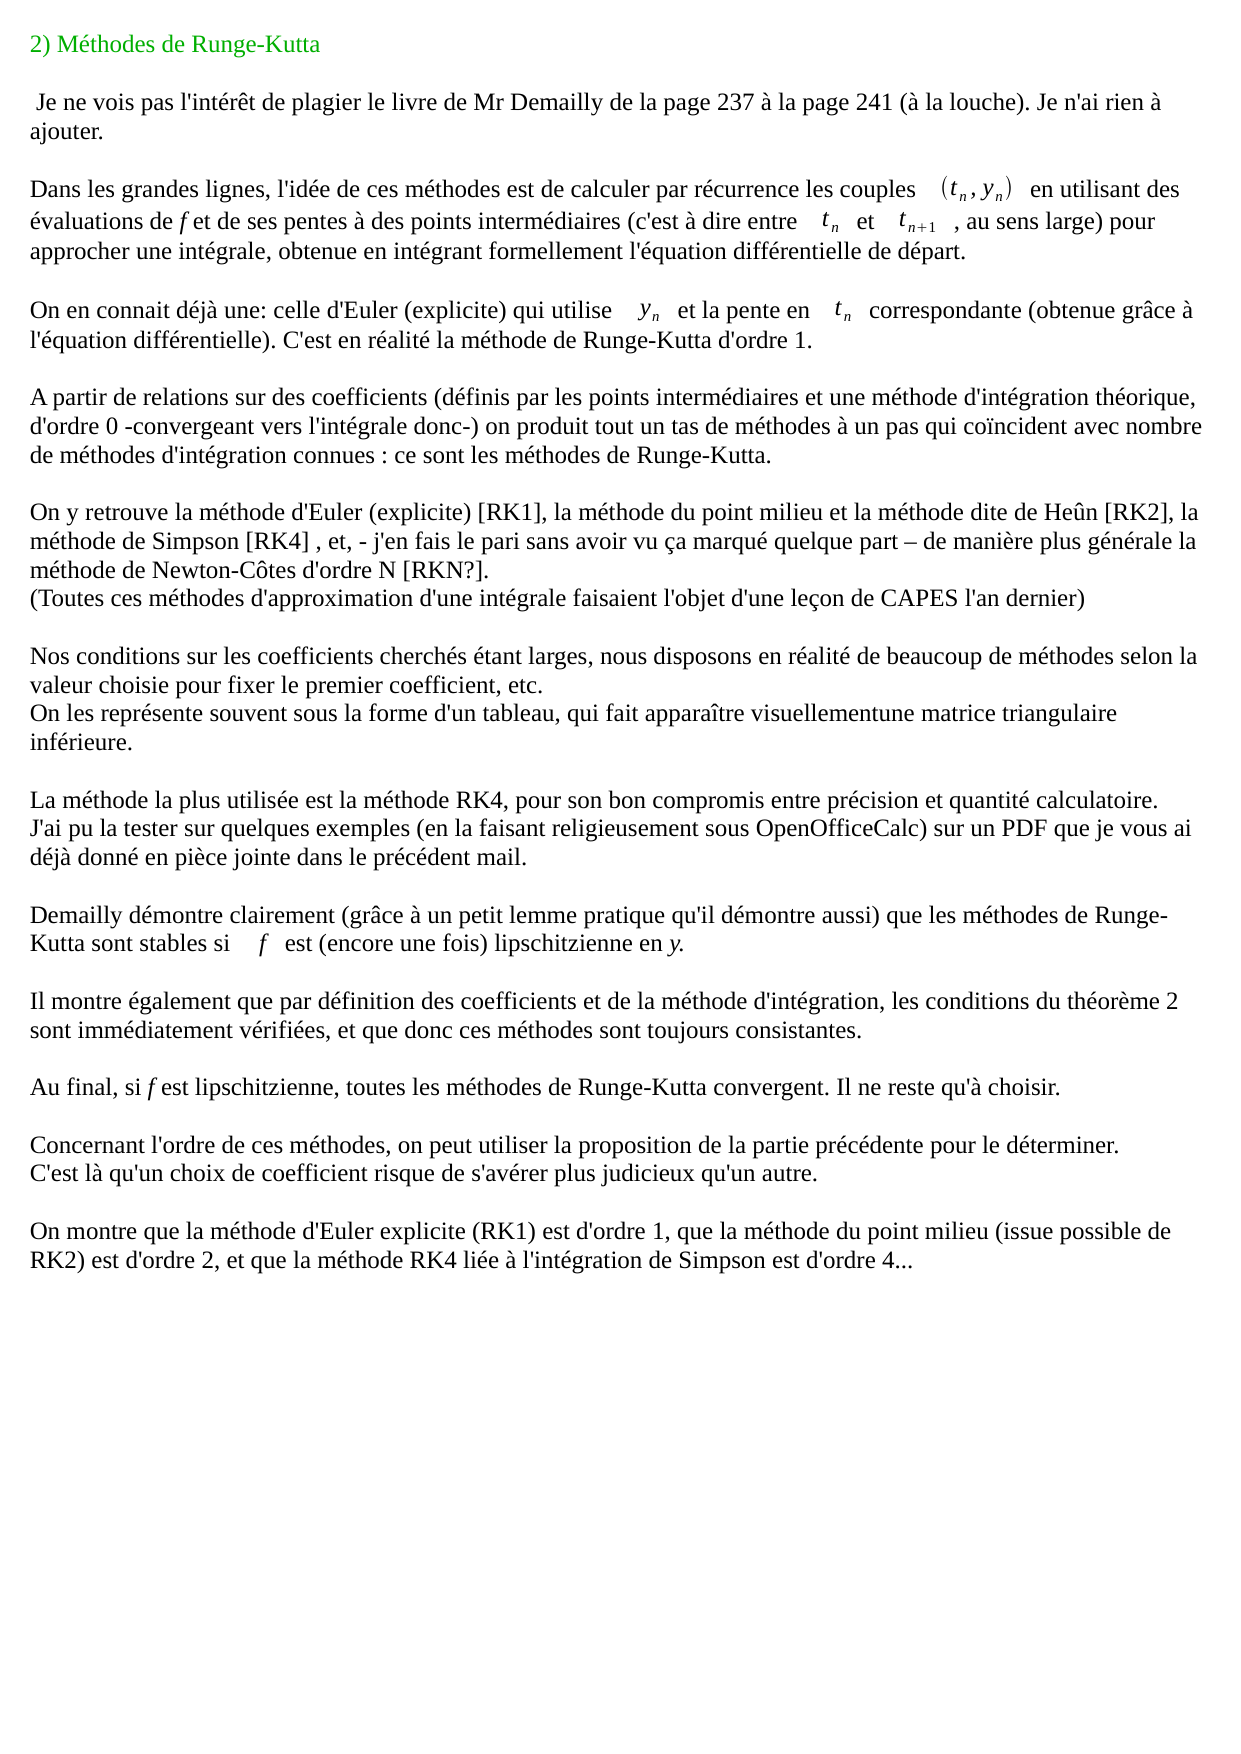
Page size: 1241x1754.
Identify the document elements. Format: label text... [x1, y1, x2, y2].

text J'ai pu la tester sur quelques exemples (en la faisant religieusement sous OpenOfficeCalc) sur un PDF que je vous ai déjà donné en pièce jointe dans le précédent mail. Demailly démontre clairement (grâce à un petit lemme pratique qu'il démontre aussi) que les méthodes de Runge-Kutta sont stables si est (encore une fois) lipschitzienne en y. Il montre également que par définition des coefficients et de la méthode d'intégration, les conditions du théorème 2 sont immédiatement vérifiées, et que donc ces méthodes sont toujours consistantes. [29, 813, 1211, 1072]
text 3) Méthode d'Euler implicite Nous avons démontré que la méthode d'Euler (dite explicite), définissant la suite des par convergeait sous condition (par exemple celle vérifiée par le théorème 3). Cette méthode, comme les autres que nous avons proposées jusqu'à maintenant, s'avère réellement efficace lorsque les pas de la subdivision sont très petits (donnant lieu du coup à un plus grand nombre d'étapes). On en voit notamment les limites lorsque, pour on essaie de l'appliquer pour approcher (au travers d'un problème de Cauchy, comme montré au début de ce document): si on fait l'essai, on voit que si h n'est « pas assez petit » alors la suite engendrée ne coïncide même pas avec le comportement monotone de l'exponentielle. On voit donc un aperçu des limites de la modélisation qu'on peut avoir avec certaines méthodes, qui nécessitent un pas « suffisamment petit » pour bien faire le boulot. Cette fois-ci, considérons notre problème initial, avec y à valeurs dans . Nos méthodes construisent donc une suite de vecteurs de approchant la solution exacte théorique du problème en une subdivision de Il est très fréquent, dans le domaine des réactions chimiques, de faire face à des équations différentielles du type où A est une matrice carrée de taille n constante, et f une fonction de dans. Le cours de licence assure qu'une solution exacte de ce problème s'écrit sous la forme (k allant de 1 à n) où lessont les valeurs propres de A et les vecteurs propres associés. Les sont quand à eux des constantes à déterminer grâce à la condition initiale, et une solution particulière ( qu'on arrive bien sûr pas à trouver de manière générale). L'exponentielle a une croissance plutôt radicale. Selon les valeurs propres , certaines coordonnées des vecteurs formant risquent de converger à des vitesses très différentes, notamment si on voit arriver des valeurs propres très éloignées, ou encore des valeurs propres négatives (le comportement de l'exponentielle change alors totalement). On a vu par l'exemple introductif de cette partie que le choix de h doit être « suffisamment petit » pour qu'on puisse être satisfait du résultat. Mais les coordonnées de notre suite vectorielle convergeant à des vitesses très différentes, si on prend h « suffisamment » petit, on risque de mettre très longtemps pour voir converger les fameuses coordonnées « lentes » : le nombre d'étapes risque d'être extrêmement élevé, et les erreurs d'arrondi vont s'accumuler. On est face à ce qu'on appelle un problème raide. Pour faire face à ce genre de problèmes, on fait généralement appel à ce qu'on nomme les méthodes implicites. Une méthode implicite à un pas est une méthode qui va construire elle aussi une suite , mais cette fois-ci ne sera pas simplement obtenu grâce à une évaluation de f en un point donnée et de : va être être défini en fonction de , f, et.... lui-même ! C'est à dire que pour obtenir on doit résoudre une équation : est dit défini de manière implicite. Prenons l'exemple de la méthode d'Euler dite « implicite » (ou encore « rétrograde » dans certaines ouvrages). Pour établir la méthode d'Euler explicite, on se base sur le bien fondé de la définition de la dérivée: Dans cette définition, et jouent des rôles symétriques : on pourrait tout aussi bien poser et on défini ainsi le schéma à un pas suivant: La première question qui doit venir à l'esprit concerne certainement la bonne définition de cette suite, et ensuite celle des propriétés de la méthode. Michèle Schatzman, dans «Analyse numérique, une approche matéhmatique » démontre que, d'une part, le schéma d'Euler implicite peut s'écrire sous la forme (ce qui montre la bonne définition de la suite ) mais elle montre aussi au passage le fait que la méthode d'Euler implicite est consistante, et dite « inconditionnellement stable ». Donc, elle converge. A un moment donné, elle déclare que puisque f vérifie les conditions de Cauchy-Lipschitz (qu'est-ce que ça veut dire? Que f est Lipschitzienne en y ? ) et s'en sert pour toute la suite de sa preuve, ce que je ne saisis pas. Elle établit à un moment une fonction G(s,u,h) et montre que celle-ci est Lipschitzienne en u. A partir de cette fonction, elle construit une fonction F qui va permettre d'exprimer notre suite de la manière « classique » comme celle donnée dans la définition d'une méthode à un pas. Elle montre facilement que F(t,u,0) = f(t,u), ce qui nous donne la consistance de la méthode. Elle montre enfin, que, d'autre part, F est lipschitzienne en u, ce qui nous donne la stabilité, et donc la convergence. La méthode est d'ordre 1. Néanmoins, j'avoue ne pas comprendre quelles hypothèses nous avons ici sur f et en quoi on a une « stabilité inconditionnelle » : si f est lipschitizienne, j'ai du mal à voir ce qu'on gagne sur Euler explicite... Est-ce qu'on entend par là que l'algorithme reste stable avec des valeurs de h plus grandes? Par rapport aux méthodes explicites, les méthodes implicites souffrent du désavantage qu'est la résolution (exacte ou approchée!) de l'équation permettant d'obtenir en fonction de (qui lui est connu). L'équation peut être non linéaire, et donc pourrait ne pas permettre une résolution exacte : on pourrait donc se retrouver à devoir utiliser -par exemple- le théorème du point fixe pour avoir , à chaque étape... Si en plus on travaille dans , on a possiblement une matrice à inverser, ce qui est très coûteux. En revanche il semblerait que ces méthodes soient bien adaptées pour observer l'évolution d'événements « lents », et c'est pour cela qu'on fait généralement appel à elles pour les problèmes raides. [29, 1331, 1211, 1705]
text (J'avoue ne pas comprendre cette décision, et je suppose que cette majoration a été l'objet d'une étude plus fine, qui a permis de déterminer une constante optimale) Remarque: Dans le cas de la méthode d'Euler, puisque, on s'aperçoit que si f est Lipschitz en y alors l'est aussi. Comme la méthode d'Euler explicite est consistante, on vient donc de montrer une condition suffisante de convergence pour celle-ci : il suffit que f soit Lipschitzienne en y. On rappelle que pour le peu que f soit dérivable une fois sur l'intervalle qui nous intéresse, cette condition est immédiatement démontrée par l'utilisation du théorème des accroissements finis. II Méthodes de Taylor et de Runge-Kutta Définition 6 (méthode d'ordre p) On dit qu'une méthode est consistante d'ordre s'il existe une constante C positive telle que la majoration suivante soit vérifiée: , , . Remarque: Bien entendu, si une méthode est consistante d'ordre p, elle est consistante (puisque lestendent vers 0, la série de terme général va converger normalement, car va converger). 1) Méthode de Taylor d'ordre p Au début de ce document, je disais que nous connaissions déjà un schéma à un pas, qui était celui de la méthode d'Euler, qui reposait sur la définition de la dérivée...il ne s'agit là en fait que d'un point de départ à un ensemble plus vaste de méthodes. En effet, si tant est que la fonction f soit de classe , la solution exacte z est de classe et l'on peut effectuer un développement de Taylor à l'ordre p. Il vient , la somme étant sur k allant de 1 à p. On crée donc une suite qui définie la méthode de Taylor d'ordre p, et on identifie . On peut vérifier que l'erreur de consistance est de l'ordre de : ces méthodes sont donc consistantes d'ordre p. Comme f est de classe , le TAF permet d'appliquer le théorème 3 : ces méthodes sont donc convergentes. Remarque : L'expression des dérivées k-ièmes de en fonction de f s'avère rapidement douloureuse, bien que possible. Il suffit d'effectuer des différenciations successives de f en fonction de t. Pour avoir essayé, on a vraiment pas envie d'aller voir que loin que la dérivée troisième, on imagine bien que les calculs machines vont rapidement devenir complexes, sans parler d'éventuels problèmes concernant l'évaluation de ces dérivées au point donné... De plus, l'application correcte de cette méthode nécessite tout de même que f soit de classe , ce qui n'est pas gagné. Pour conclure, une remarque intéressante pour la suite: si la fonction f est de classe alors on peut montrer avec un développement de Taylor à l'ordre p+1 sur que l'erreur de consistance vérifie pour l allant de 0 à n bien sûr. On en déduit donc le résultat suivant, découlant de la définition de l'ordre d'une méthode donnée plus haut : Proposition: Si f est de classe , la méthode à un pas associée est d'ordre p (au moins) si et seulement si est telle que pour . ( ce qui laisse bien ) 2) Méthodes de Runge-Kutta Je ne vois pas l'intérêt de plagier le livre de Mr Demailly de la page 237 à la page 241 (à la louche). Je n'ai rien à ajouter. Dans les grandes lignes, l'idée de ces méthodes est de calculer par récurrence les couples en utilisant des évaluations de f et de ses pentes à des points intermédiaires (c'est à dire entre et , au sens large) pour approcher une intégrale, obtenue en intégrant formellement l'équation différentielle de départ. On en connait déjà une: celle d'Euler (explicite) qui utilise et la pente en correspondante (obtenue grâce à l'équation différentielle). C'est en réalité la méthode de Runge-Kutta d'ordre 1. A partir de relations sur des coefficients (définis par les points intermédiaires et une méthode d'intégration théorique, d'ordre 0 -convergeant vers l'intégrale donc-) on produit tout un tas de méthodes à un pas qui coïncident avec nombre de méthodes d'intégration connues : ce sont les méthodes de Runge-Kutta. On y retrouve la méthode d'Euler (explicite) [RK1], la méthode du point milieu et la méthode dite de Heûn [RK2], la méthode de Simpson [RK4] , et, - j'en fais le pari sans avoir vu ça marqué quelque part – de manière plus générale la méthode de Newton-Côtes d'ordre N [RKN?]. (Toutes ces méthodes d'approximation d'une intégrale faisaient l'objet d'une leçon de CAPES l'an dernier) Nos conditions sur les coefficients cherchés étant larges, nous disposons en réalité de beaucoup de méthodes selon la valeur choisie pour fixer le premier coefficient, etc. On les représente souvent sous la forme d'un tableau, qui fait apparaître visuellementune matrice triangulaire inférieure. La méthode la plus utilisée est la méthode RK4, pour son bon compromis entre précision et quantité calculatoire. [29, 29, 1211, 813]
text Au final, si f est lipschitzienne, toutes les méthodes de Runge-Kutta convergent. Il ne reste qu'à choisir. Concernant l'ordre de ces méthodes, on peut utiliser la proposition de la partie précédente pour le déterminer. C'est là qu'un choix de coefficient risque de s'avérer plus judicieux qu'un autre. On montre que la méthode d'Euler explicite (RK1) est d'ordre 1, que la méthode du point milieu (issue possible de RK2) est d'ordre 2, et que la méthode RK4 liée à l'intégration de Simpson est d'ordre 4... [29, 1072, 1211, 1273]
